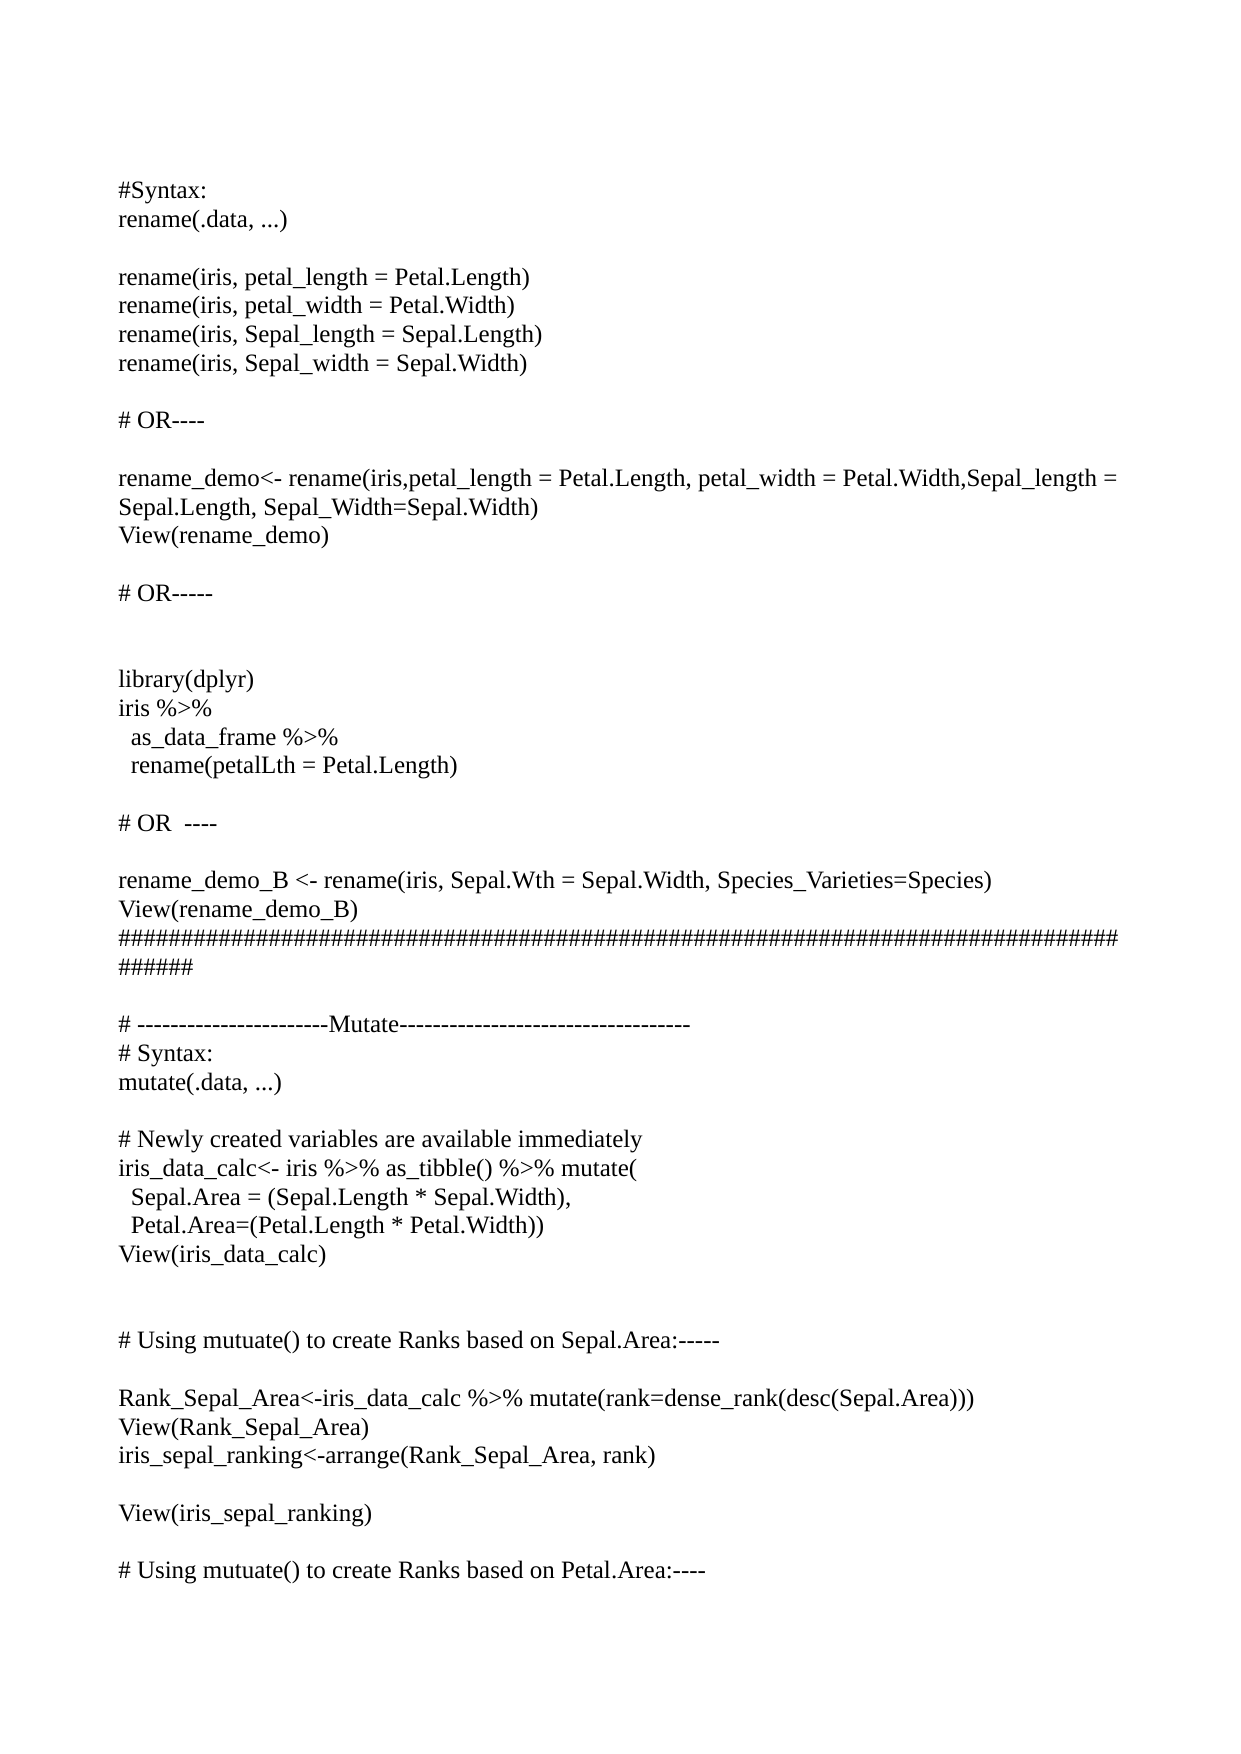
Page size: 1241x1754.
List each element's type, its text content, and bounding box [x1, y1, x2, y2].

text rename_demo_B <- rename(iris, Sepal.Wth = Sepal.Width, Species_Varieties=Species) [118, 866, 1122, 894]
text # -----------------------Mutate----------------------------------- [118, 1009, 1122, 1038]
text View(rename_demo) [118, 521, 1122, 549]
text View(rename_demo_B) [118, 894, 1122, 923]
text rename(.data, ...) [118, 204, 1122, 233]
text View(iris_data_calc) [118, 1239, 1122, 1268]
text ###################################################################################### [118, 923, 1122, 981]
text View(iris_sepal_ranking) [118, 1498, 1122, 1527]
text library(dplyr) [118, 664, 1122, 693]
text Petal.Area=(Petal.Length * Petal.Width)) [118, 1211, 1122, 1239]
text # OR----- [118, 578, 1122, 607]
text # Using mutuate() to create Ranks based on Sepal.Area:----- [118, 1326, 1122, 1354]
text iris %>% [118, 693, 1122, 722]
text # OR ---- [118, 808, 1122, 837]
text #Syntax: [118, 176, 1122, 204]
text iris_sepal_ranking<-arrange(Rank_Sepal_Area, rank) [118, 1441, 1122, 1469]
text rename(iris, petal_width = Petal.Width) [118, 291, 1122, 319]
text mutate(.data, ...) [118, 1067, 1122, 1096]
text iris_data_calc<- iris %>% as_tibble() %>% mutate( [118, 1153, 1122, 1182]
text Rank_Sepal_Area<-iris_data_calc %>% mutate(rank=dense_rank(desc(Sepal.Area))) [118, 1383, 1122, 1412]
text rename_demo<- rename(iris,petal_length = Petal.Length, petal_width = Petal.Width,Sepal_length = Sepal.Length, Sepal_Width=Sepal.Width) [118, 463, 1122, 521]
text Sepal.Area = (Sepal.Length * Sepal.Width), [118, 1182, 1122, 1211]
text View(Rank_Sepal_Area) [118, 1412, 1122, 1441]
text as_data_frame %>% [118, 722, 1122, 751]
text # OR---- [118, 406, 1122, 434]
text rename(petalLth = Petal.Length) [118, 751, 1122, 779]
text rename(iris, petal_length = Petal.Length) [118, 262, 1122, 291]
text rename(iris, Sepal_width = Sepal.Width) [118, 348, 1122, 377]
text # Using mutuate() to create Ranks based on Petal.Area:---- [118, 1556, 1122, 1584]
text # Syntax: [118, 1038, 1122, 1067]
text # Newly created variables are available immediately [118, 1124, 1122, 1153]
text rename(iris, Sepal_length = Sepal.Length) [118, 319, 1122, 348]
